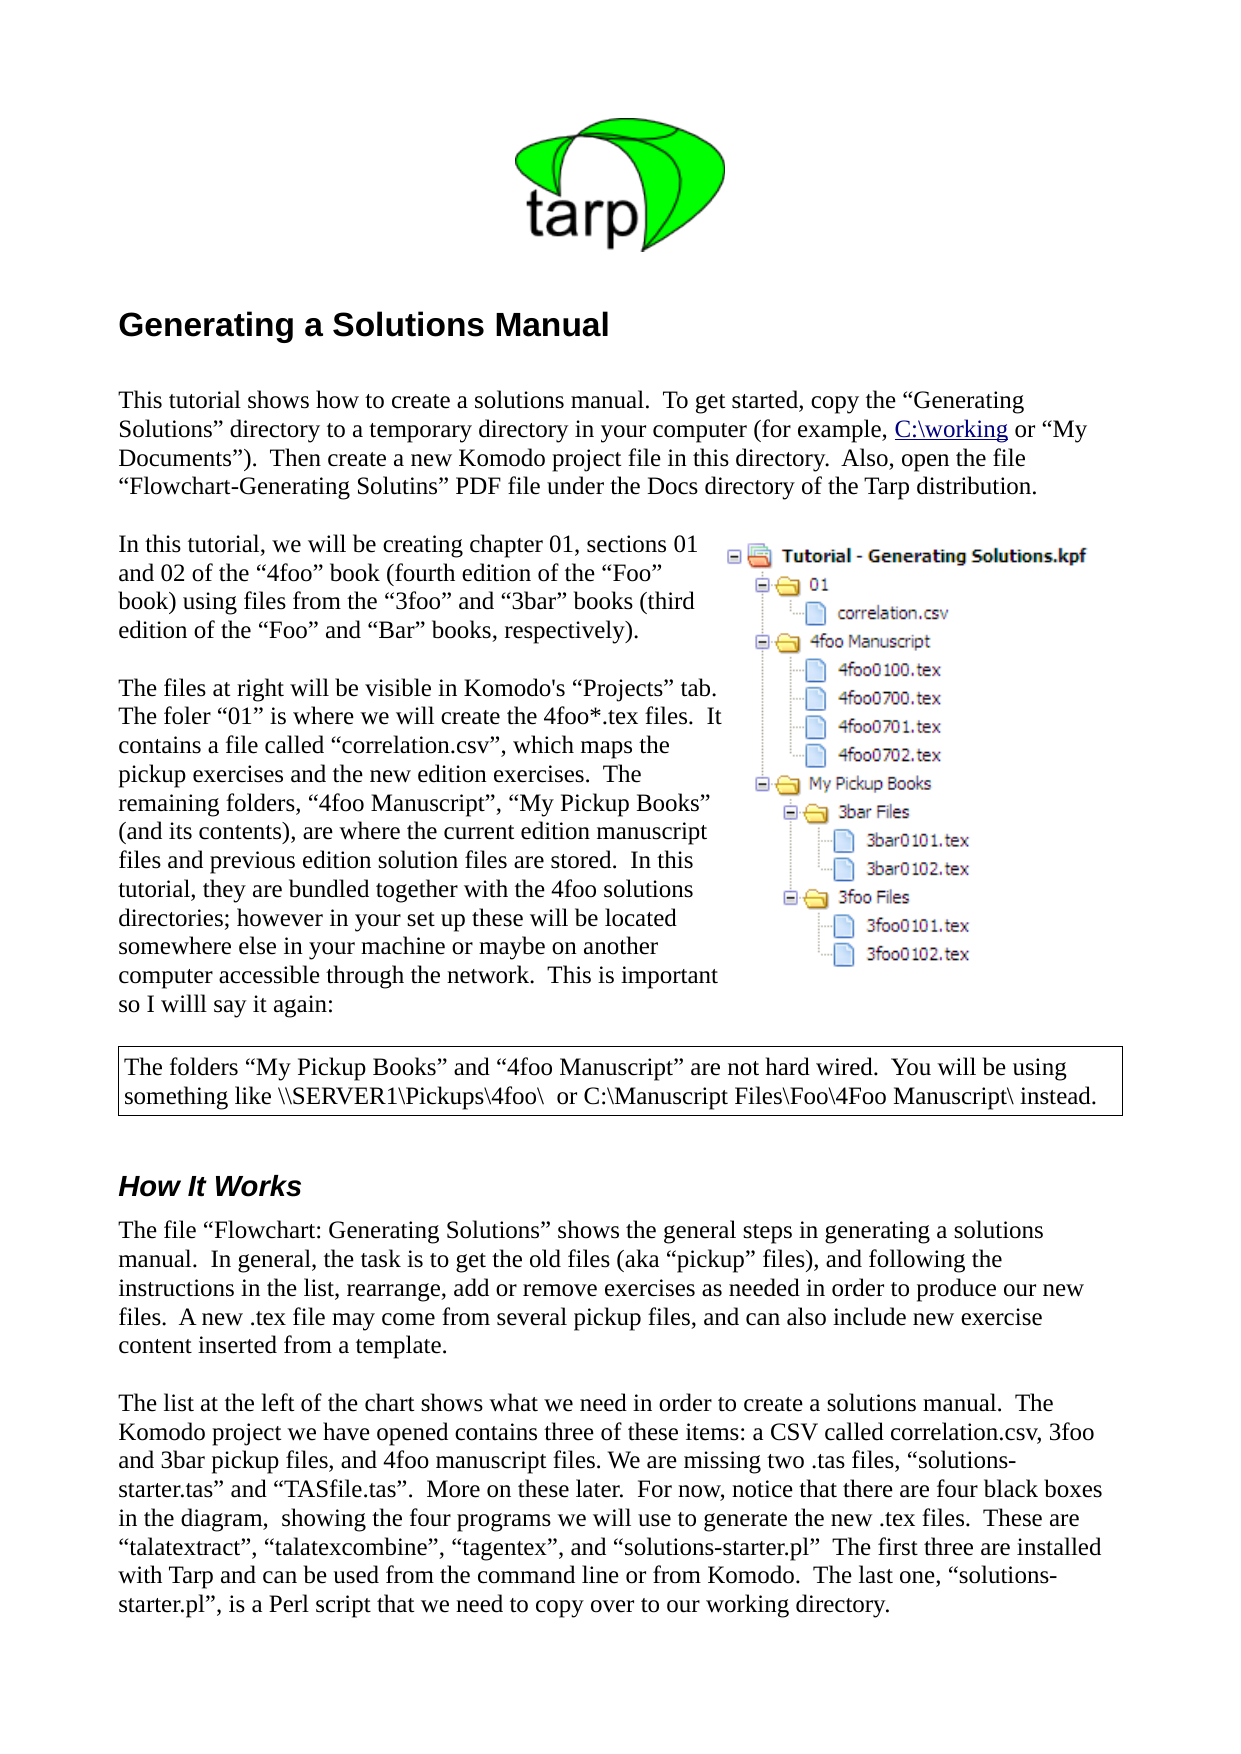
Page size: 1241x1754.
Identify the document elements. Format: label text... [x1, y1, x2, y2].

text The files at right will be visible in Komodo's “Projects” tab. [118, 673, 726, 701]
text In this tutorial, we will be creating chapter 01, sections 01 and 02 of the “4foo” book (fourth edition of the “Foo” book) using files from the “3foo” and “3bar” books (third edition of the “Foo” and “Bar” books, respectively). [118, 529, 1122, 644]
text This tutorial shows how to create a solutions manual. To get started, copy the “Generating Solutions” directory to a temporary directory in your computer (for example, C:\working or “My Documents”). Then create a new Komodo project file in this directory. Also, open the file “Flowchart-Generating Solutins” PDF file under the Docs directory of the Tarp distribution. [118, 385, 1122, 500]
subtitle Generating a Solutions Manual [118, 305, 1122, 344]
text The list at the left of the chart shows what we need in order to create a solutions manual. The Komodo project we have opened contains three of these items: a CSV called correlation.csv, 3foo and 3bar pickup files, and 4foo manuscript files. We are missing two .tas files, “solutions-starter.tas” and “TASfile.tas”. More on these later. For now, notice that there are four black boxes in the diagram, showing the four programs we will use to generate the new .tex files. These are “talatextract”, “talatexcombine”, “tagentex”, and “solutions-starter.pl” The first three are installed with Tarp and can be used from the command line or from Komodo. The last one, “solutions-starter.pl”, is a Perl script that we need to copy over to our working directory. [118, 1388, 1122, 1618]
picture [515, 118, 725, 252]
table_header The folders “My Pickup Books” and “4foo Manuscript” are not hard wired. You will be using something like \\SERVER1\Pickups\4foo\ or C:\Manuscript Files\Foo\4Foo Manuscript\ instead. [119, 1047, 1122, 1115]
text The file “Flowchart: Generating Solutions” shows the general steps in generating a solutions manual. In general, the task is to get the old files (aka “pickup” files), and following the instructions in the list, rearrange, add or remove exercises as needed in order to produce our new files. A new .tex file may come from several pickup files, and can also include new exercise content inserted from a template. [118, 1215, 1122, 1359]
text The foler “01” is where we will create the 4foo*.tex files. It contains a file called “correlation.csv”, which maps the pickup exercises and the new edition exercises. The remaining folders, “4foo Manuscript”, “My Pickup Books” (and its contents), are where the current edition manuscript files and previous edition solution files are stored. In this tutorial, they are bundled together with the 4foo solutions directories; however in your set up these will be located somewhere else in your machine or maybe on another computer accessible through the network. This is important so I willl say it again: [118, 701, 1122, 1018]
subtitle How It Works [118, 1169, 1122, 1203]
